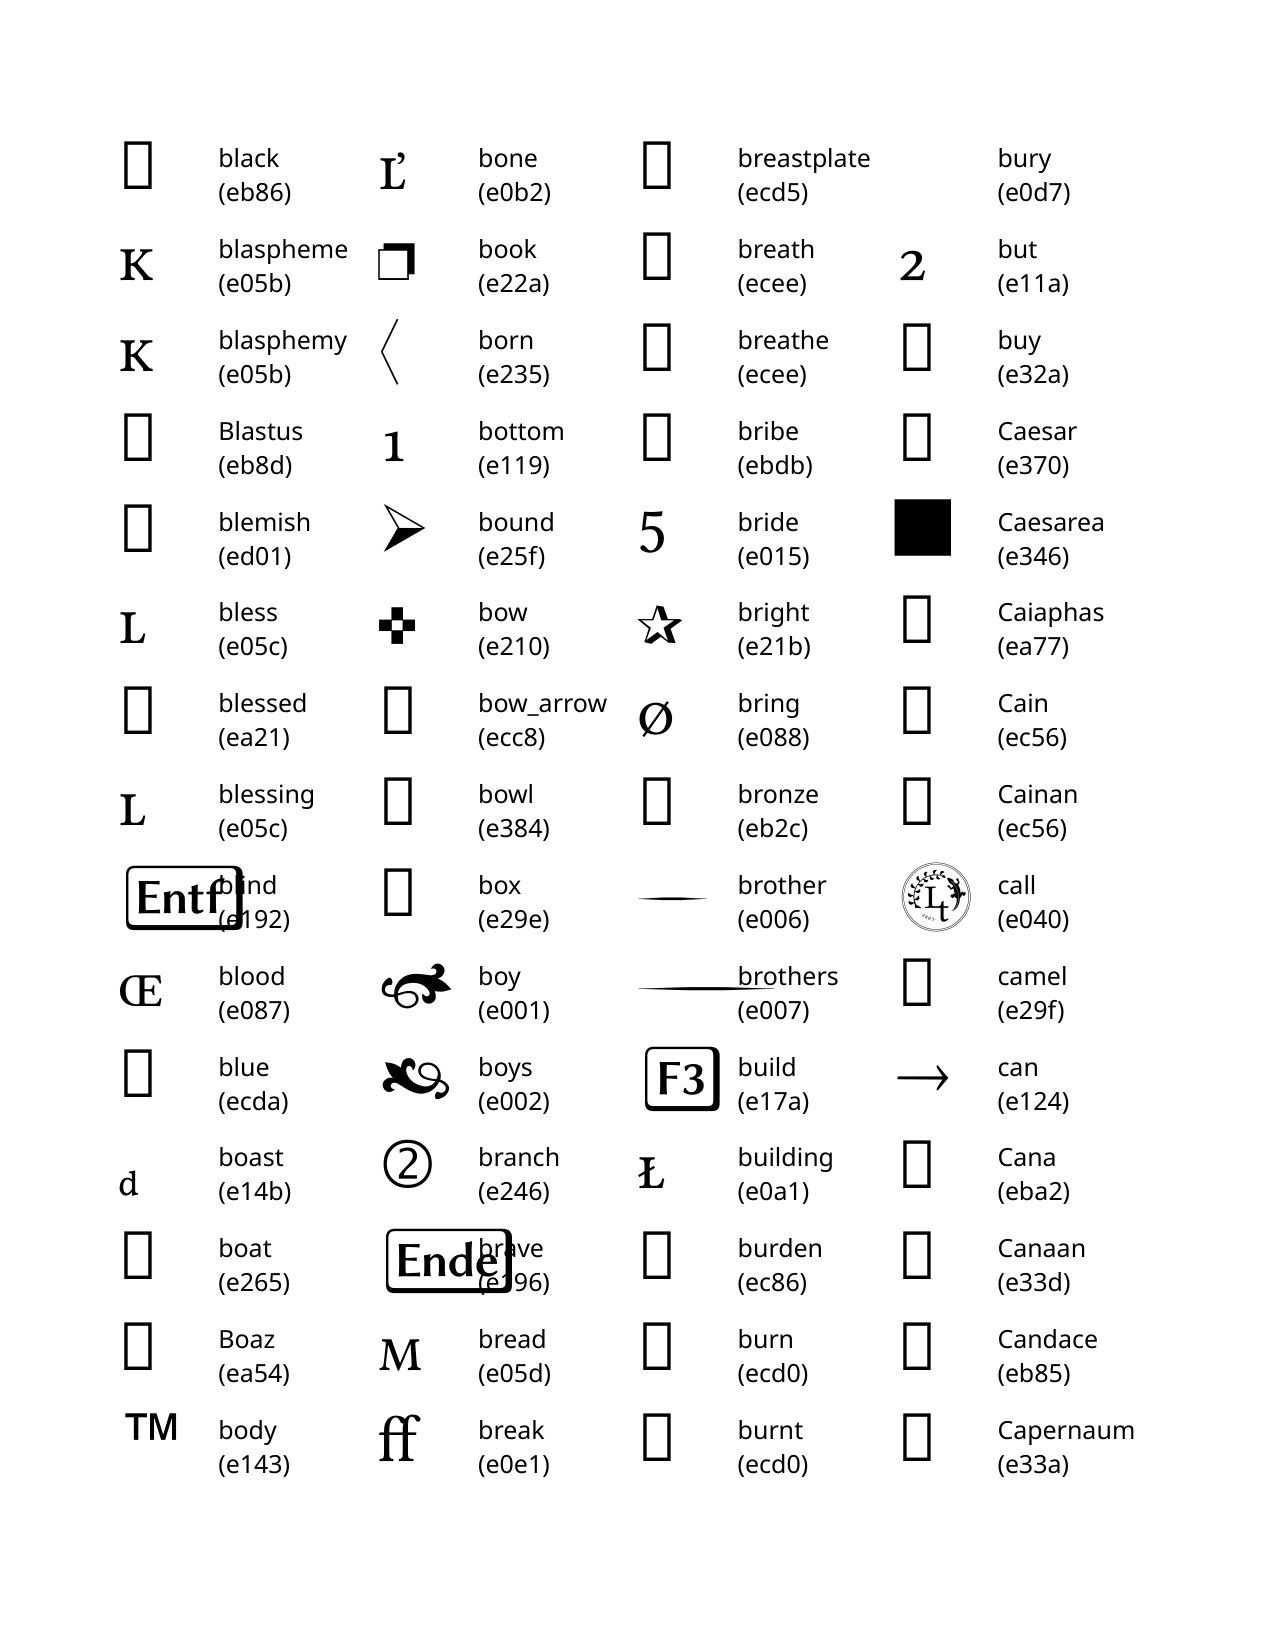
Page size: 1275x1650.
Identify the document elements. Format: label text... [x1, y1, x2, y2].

table_cell blemish (ed01) [215, 481, 378, 572]
table_cell but (e11a) [994, 209, 1275, 300]
table_cell bribe (ebdb) [734, 391, 897, 481]
table_cell book (e22a) [475, 209, 638, 300]
table_cell  [897, 1117, 994, 1208]
table_cell  [378, 300, 475, 391]
table_cell  [378, 1117, 475, 1208]
table_cell  [897, 1208, 994, 1299]
table_cell building (e0a1) [734, 1117, 897, 1208]
table_cell blood (e087) [215, 936, 378, 1026]
table_cell Caiaphas (ea77) [994, 572, 1275, 663]
table_cell bring (e088) [734, 663, 897, 754]
table_cell  [378, 1299, 475, 1390]
table_cell burnt (ecd0) [734, 1390, 897, 1481]
table_cell break (e0e1) [475, 1390, 638, 1481]
table_cell  [897, 1026, 994, 1117]
table_cell bread (e05d) [475, 1299, 638, 1390]
table_cell  [378, 481, 475, 572]
table_cell  [897, 1299, 994, 1390]
table_cell  [638, 1299, 734, 1390]
table_cell boat (e265) [215, 1208, 378, 1299]
table_cell  [115, 936, 215, 1026]
table_cell bronze (eb2c) [734, 754, 897, 845]
table_cell  [638, 1117, 734, 1208]
table_cell camel (e29f) [994, 936, 1275, 1026]
table_cell boy (e001) [475, 936, 638, 1026]
table_cell Cana (eba2) [994, 1117, 1275, 1208]
table_cell  [378, 572, 475, 663]
table_cell branch (e246) [475, 1117, 638, 1208]
table_cell bone (e0b2) [475, 118, 638, 209]
table_cell  [638, 1390, 734, 1481]
table_cell bow_arrow (ecc8) [475, 663, 638, 754]
table_cell  [638, 481, 734, 572]
table_cell brave (e196) [475, 1208, 638, 1299]
table_cell  [115, 1026, 215, 1117]
table_cell breastplate (ecd5) [734, 118, 897, 209]
table_cell bow (e210) [475, 572, 638, 663]
table_cell  [897, 754, 994, 845]
table_cell  [638, 754, 734, 845]
table_cell  [638, 936, 734, 1026]
table_cell  [115, 845, 215, 936]
table_cell  [115, 118, 215, 209]
table_cell burden (ec86) [734, 1208, 897, 1299]
table_cell burn (ecd0) [734, 1299, 897, 1390]
table_cell Caesarea (e346) [994, 481, 1275, 572]
table_cell breathe (ecee) [734, 300, 897, 391]
table_cell bottom (e119) [475, 391, 638, 481]
table_cell  [115, 1390, 215, 1481]
table_cell buy (e32a) [994, 300, 1275, 391]
table_cell Caesar (e370) [994, 391, 1275, 481]
table_cell  [638, 391, 734, 481]
table_cell  [378, 118, 475, 209]
table_cell Cain (ec56) [994, 663, 1275, 754]
table_cell  [115, 481, 215, 572]
table_cell build (e17a) [734, 1026, 897, 1117]
table_cell  [115, 754, 215, 845]
table_cell  [638, 1026, 734, 1117]
table_cell breath (ecee) [734, 209, 897, 300]
table_cell call (e040) [994, 845, 1275, 936]
table_cell body (e143) [215, 1390, 378, 1481]
table_cell blaspheme (e05b) [215, 209, 378, 300]
table_cell  [897, 663, 994, 754]
table_cell  [378, 391, 475, 481]
table_cell Blastus (eb8d) [215, 391, 378, 481]
table_cell Candace (eb85) [994, 1299, 1275, 1390]
table_cell Boaz (ea54) [215, 1299, 378, 1390]
table_cell  [897, 391, 994, 481]
table_cell bowl (e384) [475, 754, 638, 845]
table_cell  [115, 1299, 215, 1390]
table_cell  [378, 209, 475, 300]
table_cell brothers (e007) [734, 936, 897, 1026]
table_cell  [378, 936, 475, 1026]
table_cell bury (e0d7) [994, 118, 1275, 209]
table_cell  [638, 300, 734, 391]
table_cell  [115, 391, 215, 481]
table_cell blessed (ea21) [215, 663, 378, 754]
table_cell blind (e192) [215, 845, 378, 936]
table_cell  [897, 209, 994, 300]
table_cell  [378, 1208, 475, 1299]
table_cell  [115, 1208, 215, 1299]
table_cell  [638, 572, 734, 663]
table_cell  [378, 1390, 475, 1481]
table_cell box (e29e) [475, 845, 638, 936]
table_cell  [638, 663, 734, 754]
table_cell bride (e015) [734, 481, 897, 572]
table_cell  [115, 663, 215, 754]
table_cell Canaan (e33d) [994, 1208, 1275, 1299]
table_cell  [638, 209, 734, 300]
table_cell  [115, 209, 215, 300]
table_cell blue (ecda) [215, 1026, 378, 1117]
table_cell  [638, 118, 734, 209]
table_cell  [897, 300, 994, 391]
table_cell bound (e25f) [475, 481, 638, 572]
table_cell  [115, 1117, 215, 1208]
table_cell  [897, 481, 994, 572]
table_cell brother (e006) [734, 845, 897, 936]
table_cell bright (e21b) [734, 572, 897, 663]
table_cell  [897, 845, 994, 936]
table_cell  [897, 1390, 994, 1481]
table_cell  [638, 845, 734, 936]
table_cell  [378, 754, 475, 845]
table_cell  [638, 1208, 734, 1299]
table_cell boast (e14b) [215, 1117, 378, 1208]
table_cell Cainan (ec56) [994, 754, 1275, 845]
table_cell can (e124) [994, 1026, 1275, 1117]
table_cell boys (e002) [475, 1026, 638, 1117]
table_cell Capernaum (e33a) [994, 1390, 1275, 1481]
table_cell  [378, 1026, 475, 1117]
table_cell black (eb86) [215, 118, 378, 209]
table_cell born (e235) [475, 300, 638, 391]
table_cell  [897, 118, 994, 209]
table_cell blasphemy (e05b) [215, 300, 378, 391]
table_cell  [115, 300, 215, 391]
table_cell  [378, 663, 475, 754]
table_cell  [897, 936, 994, 1026]
table_cell  [115, 572, 215, 663]
table_cell bless (e05c) [215, 572, 378, 663]
table_cell blessing (e05c) [215, 754, 378, 845]
table_cell  [378, 845, 475, 936]
table_cell  [897, 572, 994, 663]
